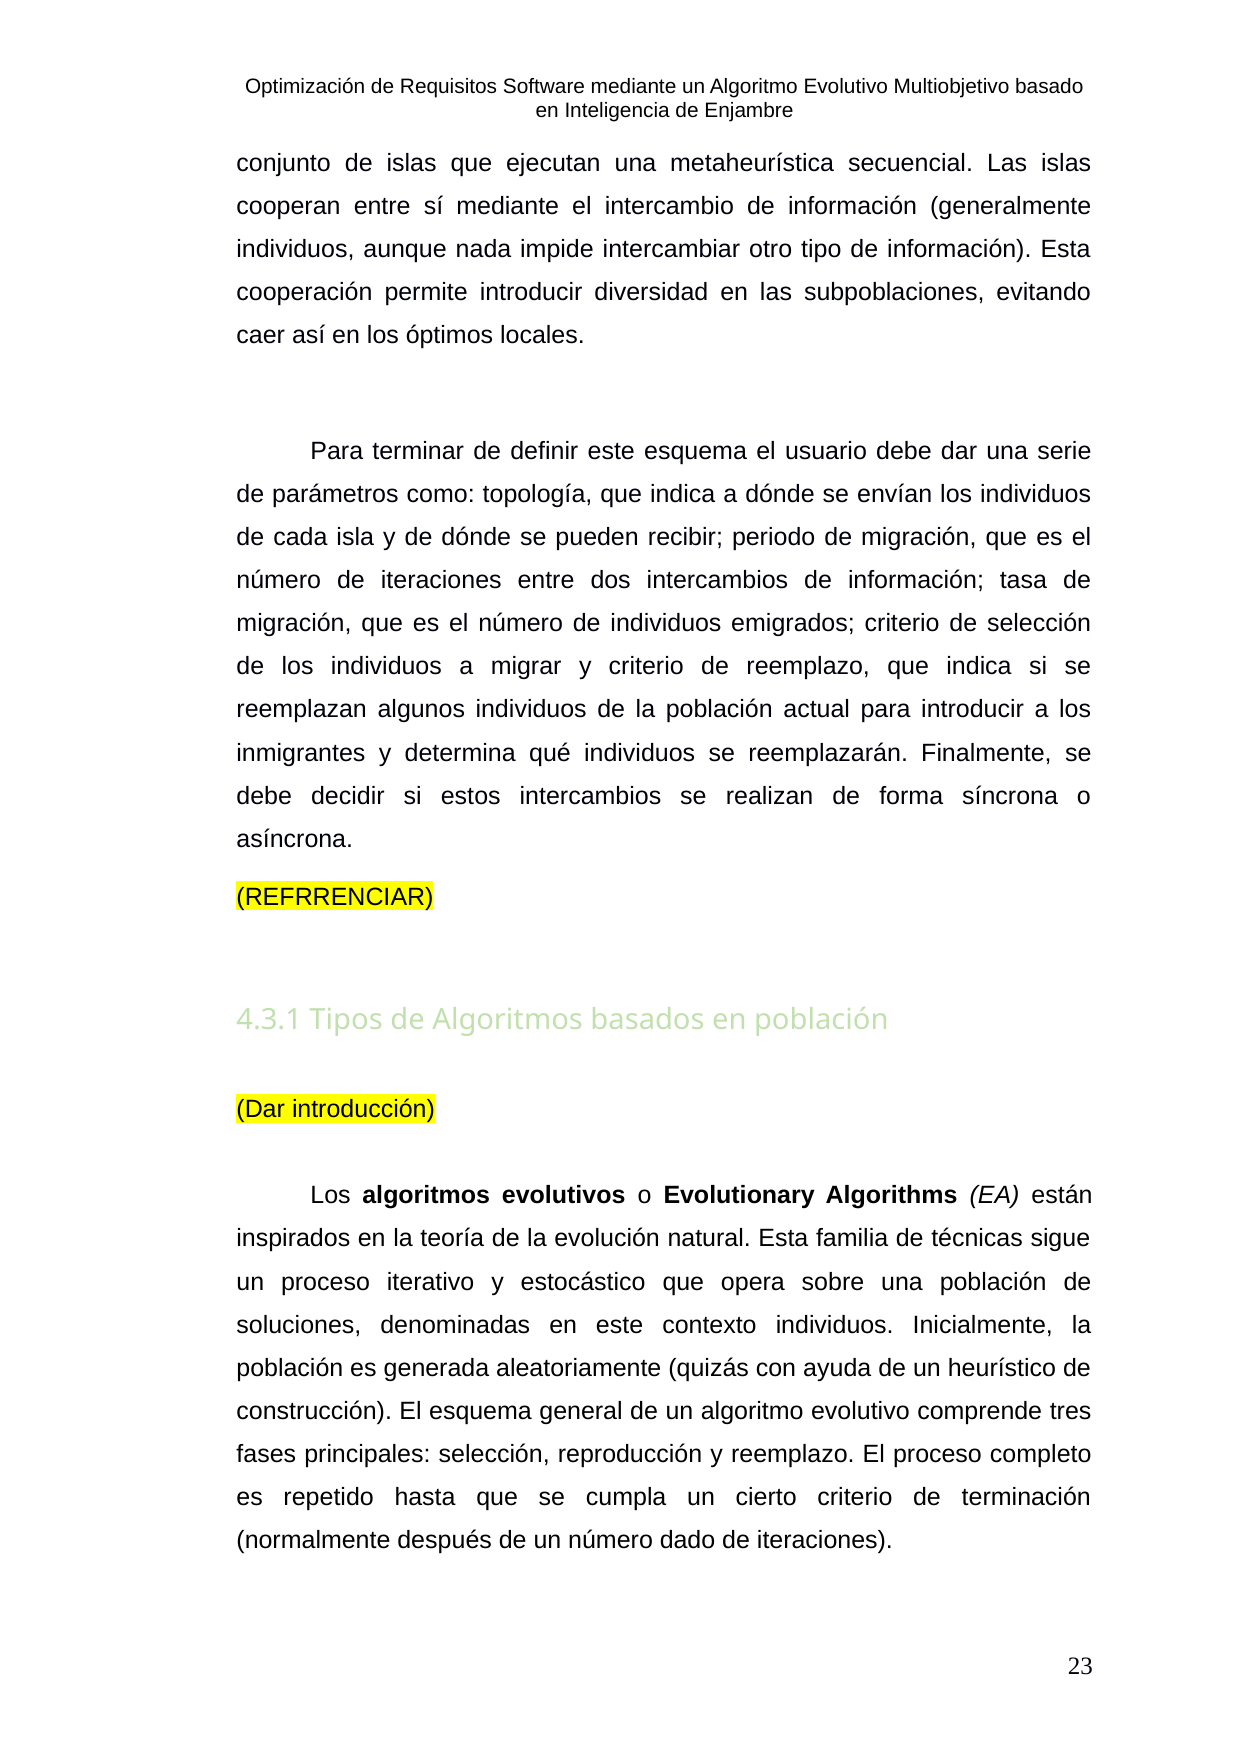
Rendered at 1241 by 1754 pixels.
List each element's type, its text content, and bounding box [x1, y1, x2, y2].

subtitle 4.3.1 Tipos de Algoritmos basados en población [236, 999, 1092, 1038]
text (REFRRENCIAR) [236, 881, 1092, 910]
text Los algoritmos evolutivos o Evolutionary Algorithms (EA) están inspirados en la teoría de la evolución natural. Esta familia de técnicas sigue un proceso iterativo y estocástico que opera sobre una población de soluciones, denominadas en este contexto individuos. Inicialmente, la población es generada aleatoriamente (quizás con ayuda de un heurístico de construcción). El esquema general de un algoritmo evolutivo comprende tres fases principales: selección, reproducción y reemplazo. El proceso completo es repetido hasta que se cumpla un cierto criterio de terminación (normalmente después de un número dado de iteraciones). [236, 1180, 1092, 1554]
text conjunto de islas que ejecutan una metaheurística secuencial. Las islas cooperan entre sí mediante el intercambio de información (generalmente individuos, aunque nada impide intercambiar otro tipo de información). Esta cooperación permite introducir diversidad en las subpoblaciones, evitando caer así en los óptimos locales. [236, 148, 1092, 349]
text Para terminar de definir este esquema el usuario debe dar una serie de parámetros como: topología, que indica a dónde se envían los individuos de cada isla y de dónde se pueden recibir; periodo de migración, que es el número de iteraciones entre dos intercambios de información; tasa de migración, que es el número de individuos emigrados; criterio de selección de los individuos a migrar y criterio de reemplazo, que indica si se reemplazan algunos individuos de la población actual para introducir a los inmigrantes y determina qué individuos se reemplazarán. Finalmente, se debe decidir si estos intercambios se realizan de forma síncrona o asíncrona. [236, 436, 1092, 852]
text (Dar introducción) [236, 1094, 1092, 1123]
